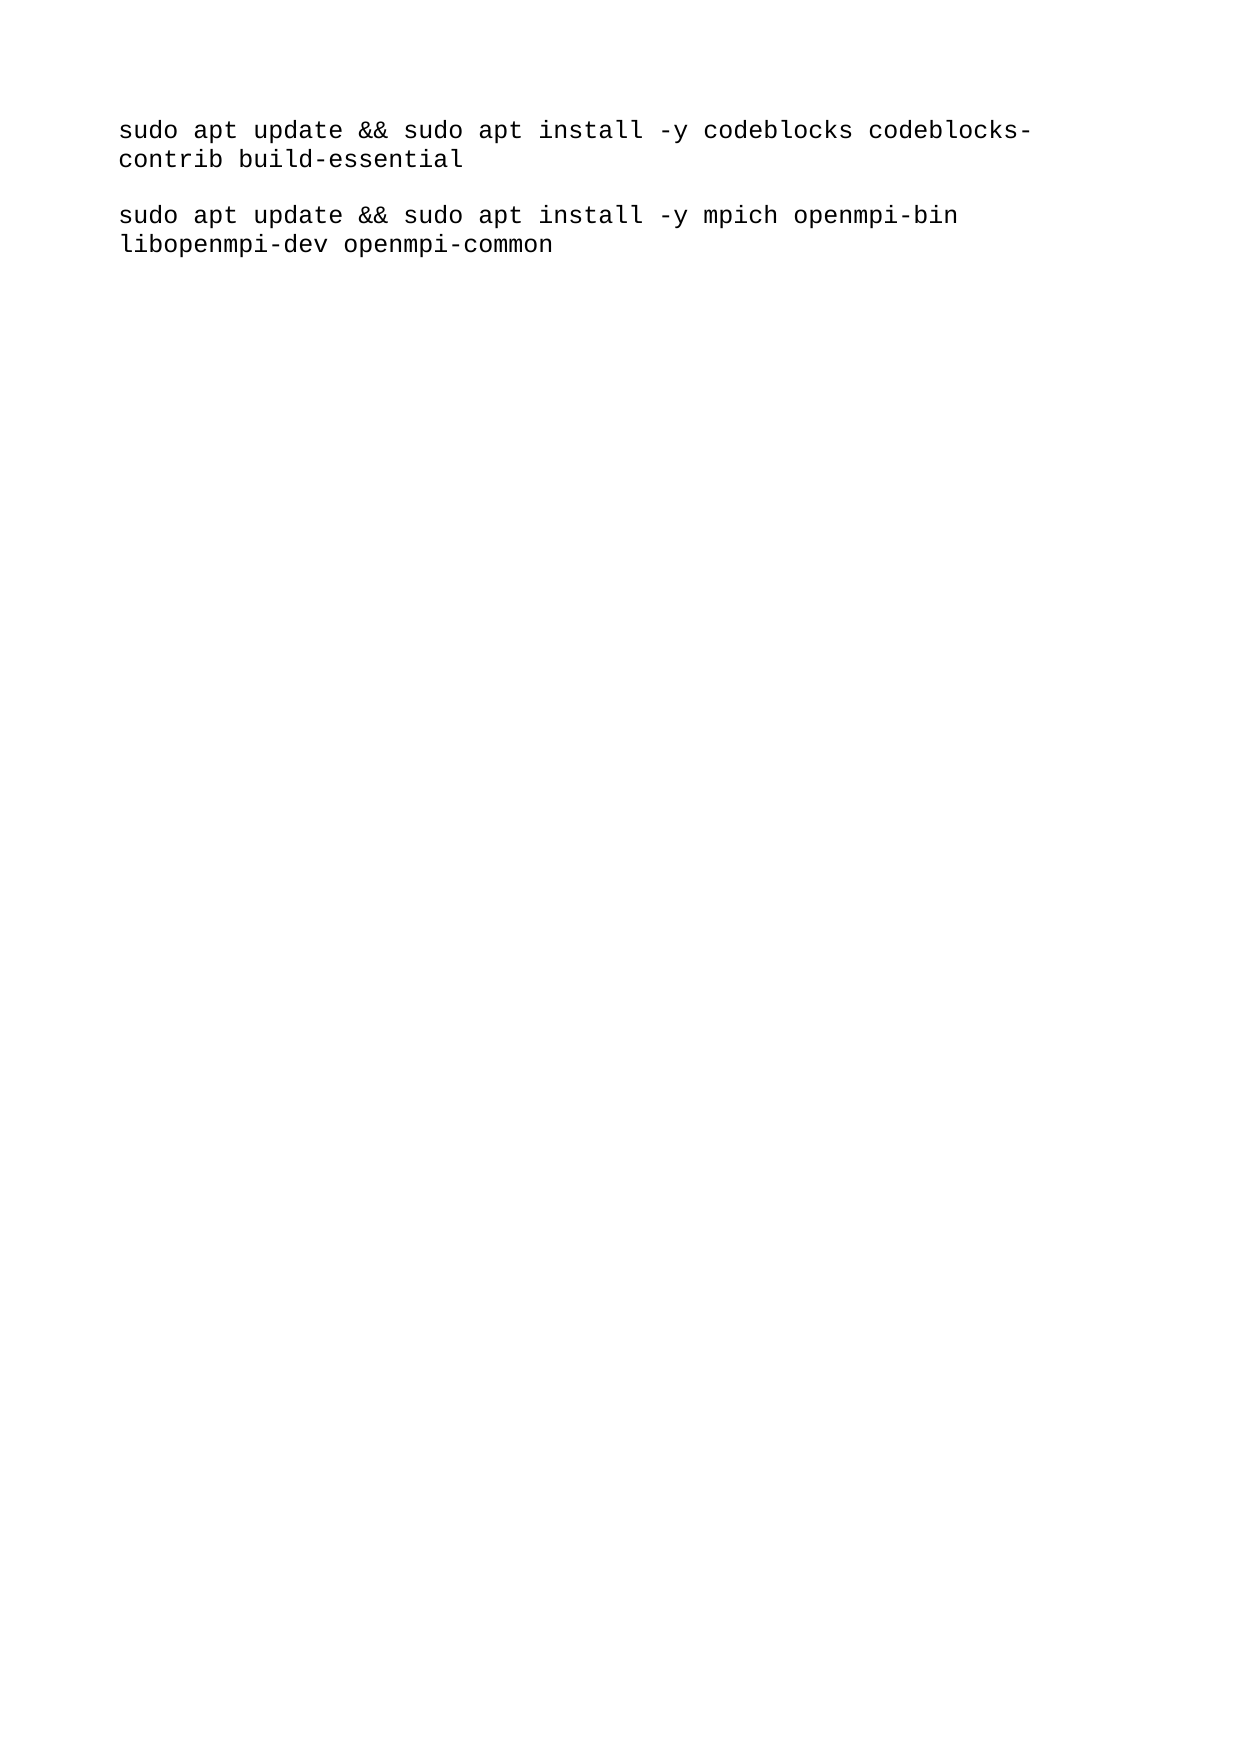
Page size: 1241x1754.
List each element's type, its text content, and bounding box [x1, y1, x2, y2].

text sudo apt update && sudo apt install -y mpich openmpi-bin libopenmpi-dev openmpi-common [118, 203, 1122, 260]
text sudo apt update && sudo apt install -y codeblocks codeblocks-contrib build-essential [118, 118, 1122, 175]
